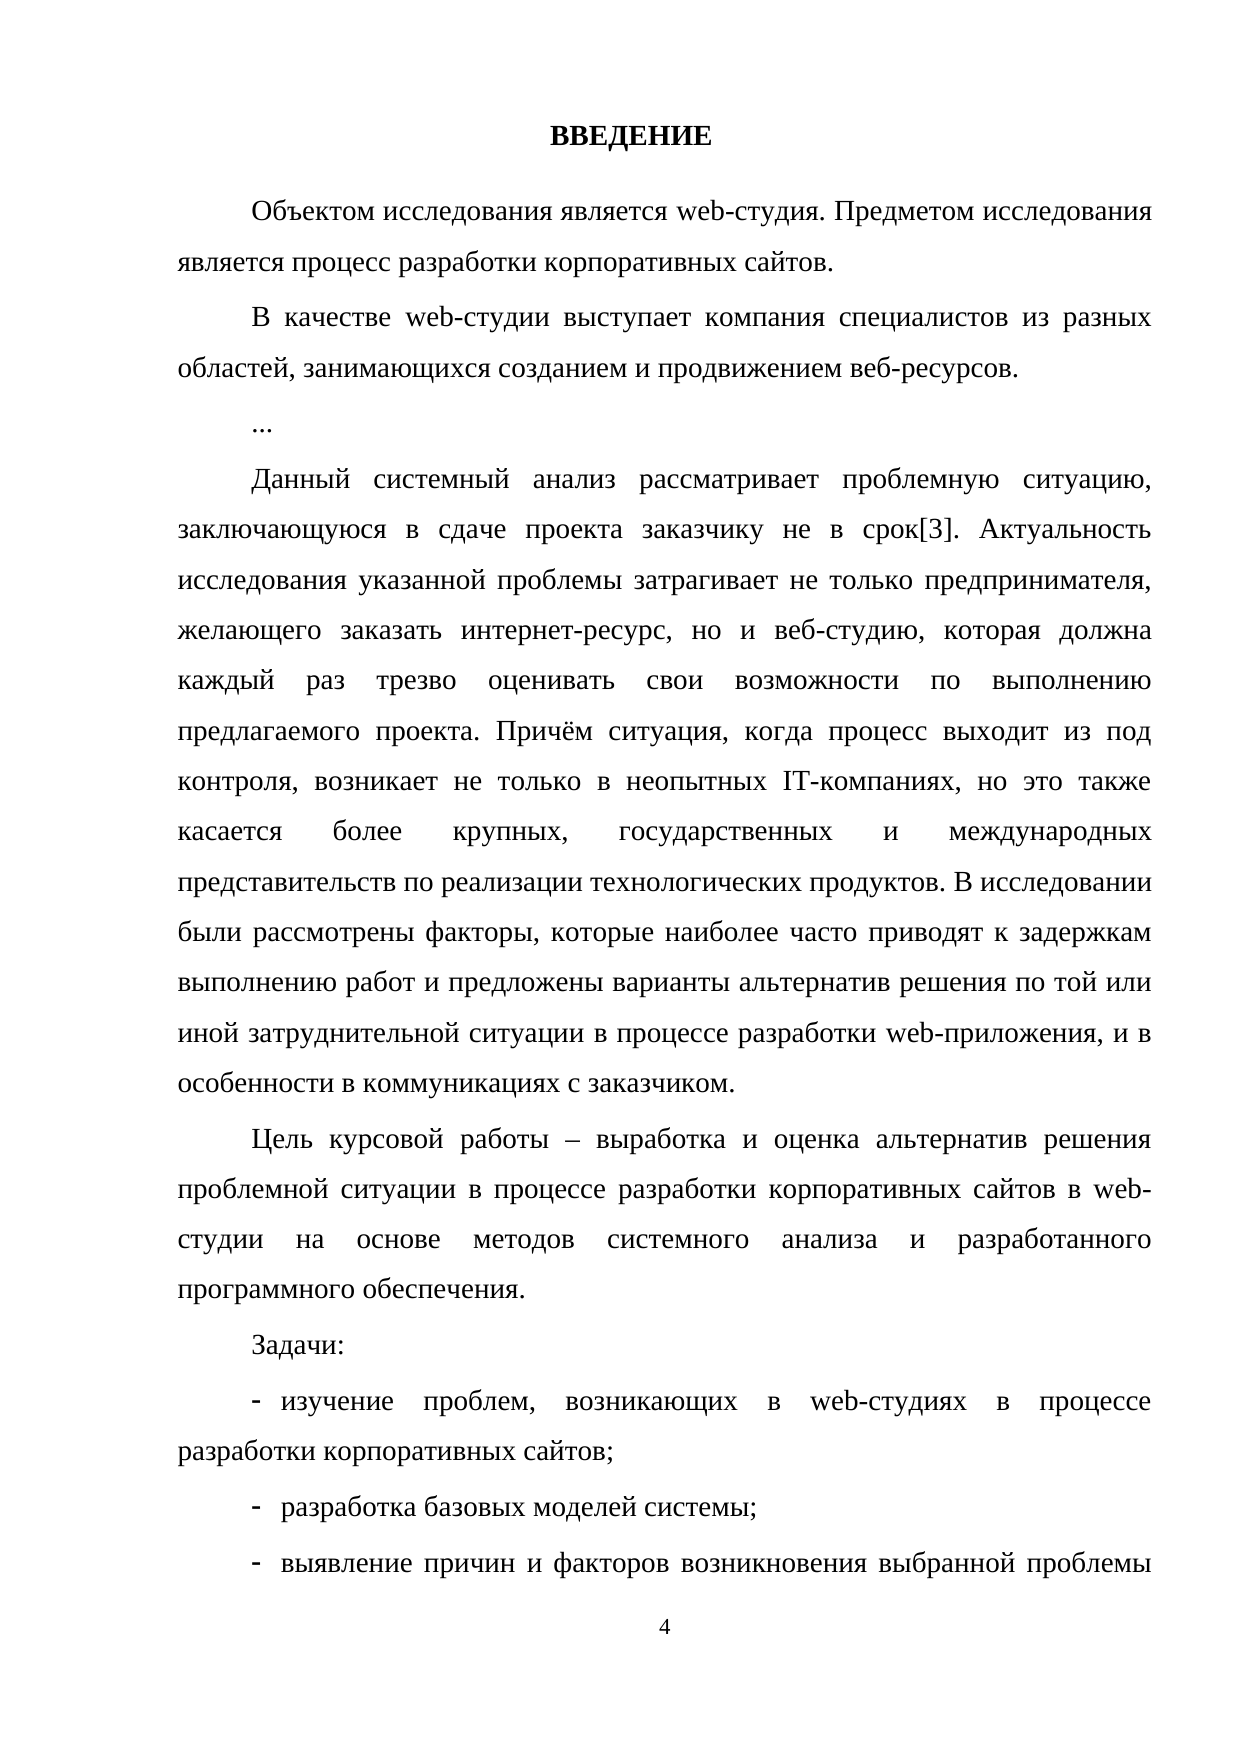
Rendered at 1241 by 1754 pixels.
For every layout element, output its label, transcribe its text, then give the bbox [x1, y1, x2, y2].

text Объектом исследования является web-студия. Предметом исследования является процесс разработки корпоративных сайтов. [177, 193, 1152, 277]
text Цель курсовой работы – выработка и оценка альтернатив решения проблемной ситуации в процессе разработки корпоративных сайтов в web-студии на основе методов системного анализа и разработанного программного обеспечения. [177, 1121, 1152, 1305]
list изучение проблем, возникающих в web-студиях в процессе разработки корпоративных сайтов; [177, 1383, 1152, 1467]
text ... [177, 406, 1152, 439]
text Данный системный анализ рассматривает проблемную ситуацию, заключающуюся в сдаче проекта заказчику не в срок[3]. Актуальность исследования указанной проблемы затрагивает не только предпринимателя, желающего заказать интернет-ресурс, но и веб-студию, которая должна каждый раз трезво оценивать свои возможности по выполнению предлагаемого проекта. Причём ситуация, когда процесс выходит из под контроля, возникает не только в неопытных IT-компаниях, но это также касается более крупных, государственных и международных представительств по реализации технологических продуктов. В исследовании были рассмотрены факторы, которые наиболее часто приводят к задержкам выполнению работ и предложены варианты альтернатив решения по той или иной затруднительной ситуации в процессе разработки web-приложения, и в особенности в коммуникациях с заказчиком. [177, 461, 1152, 1098]
text Задачи: [177, 1327, 1152, 1361]
text В качестве web-студии выступает компания специалистов из разных областей, занимающихся созданием и продвижением веб-ресурсов. [177, 299, 1152, 383]
list разработка базовых моделей системы; [177, 1489, 1152, 1523]
list выявление причин и факторов возникновения выбранной проблемы [177, 1545, 1152, 1579]
subtitle ВВЕДЕНИЕ [177, 118, 1085, 152]
